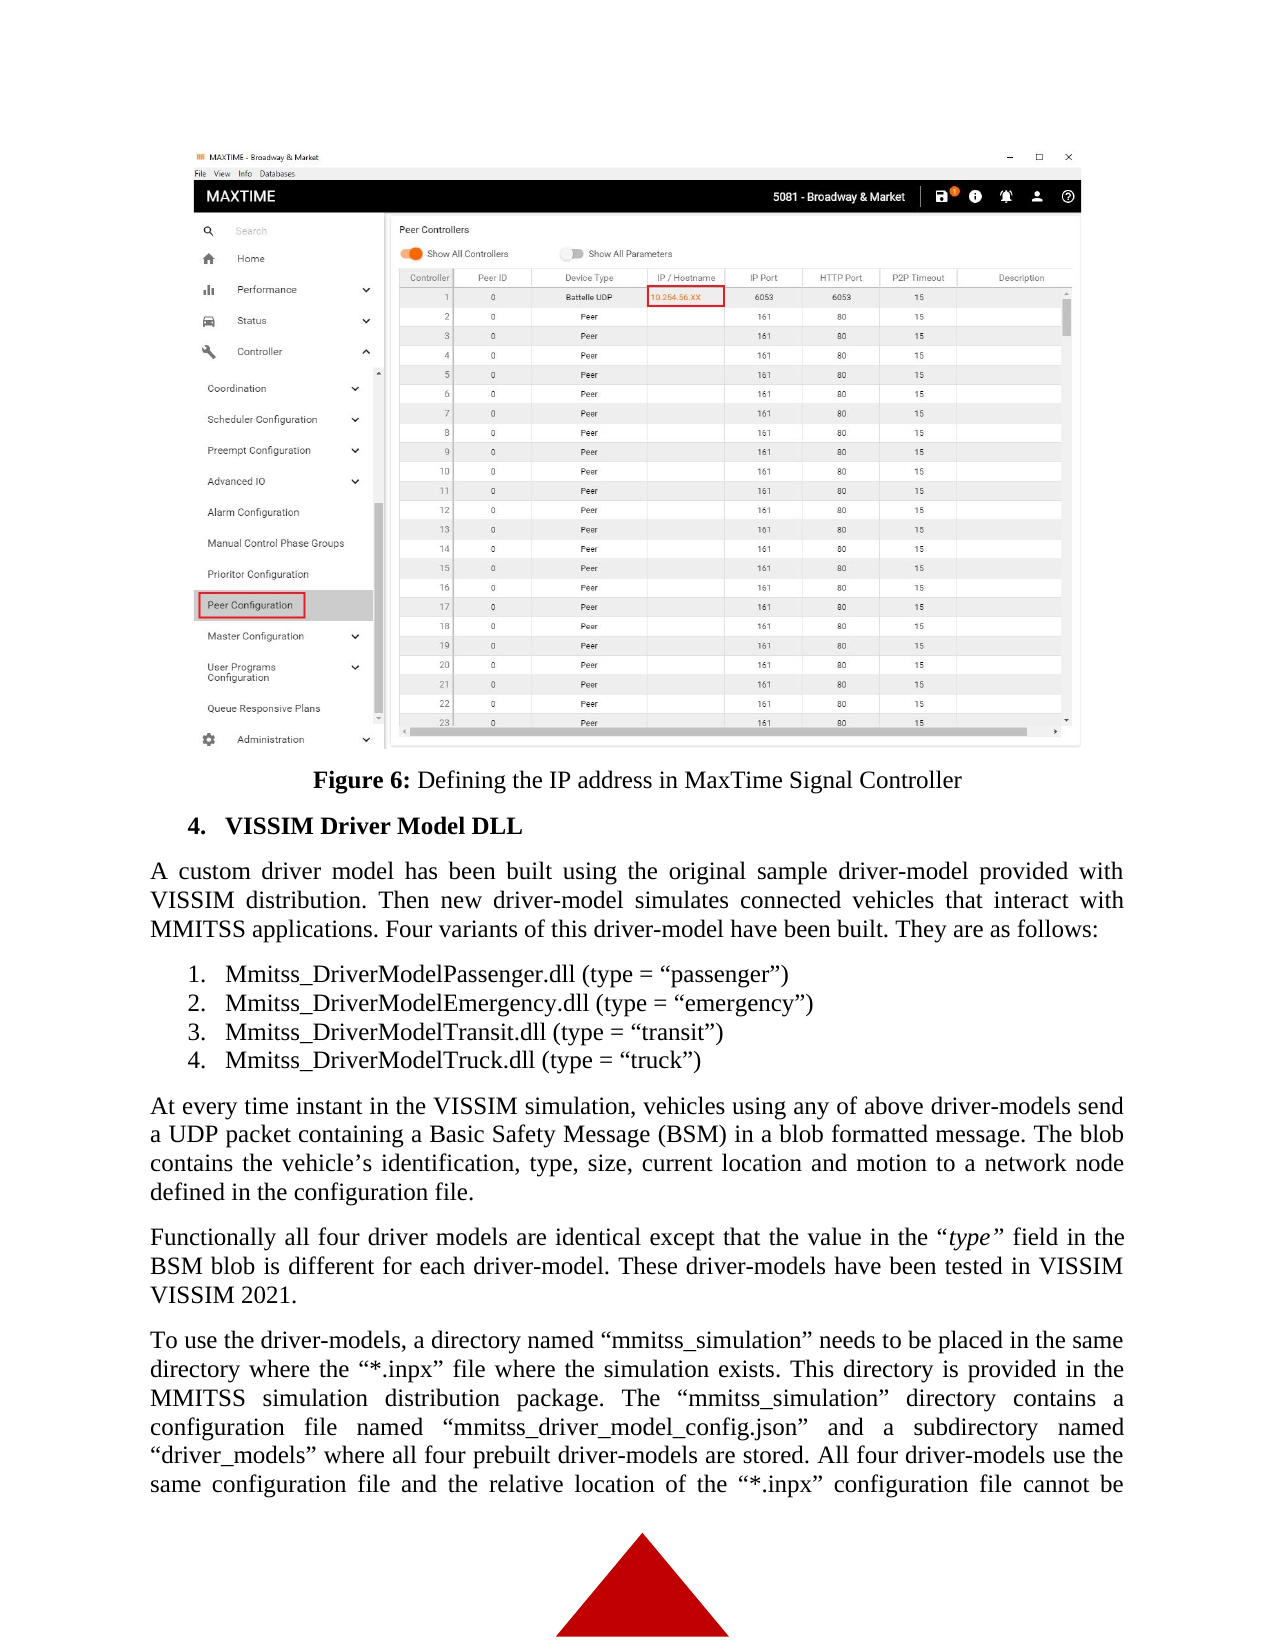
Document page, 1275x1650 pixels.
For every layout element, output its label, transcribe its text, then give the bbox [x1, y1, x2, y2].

text A custom driver model has been built using the original sample driver-model provided with VISSIM distribution. Then new driver-model simulates connected vehicles that interact with MMITSS applications. Four variants of this driver-model have been built. They are as follows: [150, 856, 1125, 942]
text Functionally all four driver models are identical except that the value in the “type” field in the BSM blob is different for each driver-model. These driver-models have been tested in VISSIM VISSIM 2021. [150, 1222, 1125, 1309]
list Mmitss_DriverModelTruck.dll (type = “truck”) [187, 1045, 1125, 1074]
list Mmitss_DriverModelTransit.dll (type = “transit”) [187, 1017, 1125, 1045]
text To use the driver-models, a directory named “mmitss_simulation” needs to be placed in the same directory where the “*.inpx” file where the simulation exists. This directory is provided in the MMITSS simulation distribution package. The “mmitss_simulation” directory contains a configuration file named “mmitss_driver_model_config.json” and a subdirectory named “driver_models” where all four prebuilt driver-models are stored. All four driver-models use the same configuration file and the relative location of the “*.inpx” configuration file cannot be [150, 1325, 1125, 1498]
list Mmitss_DriverModelPassenger.dll (type = “passenger”) [187, 959, 1125, 988]
text Figure 6: Defining the IP address in MaxTime Signal Controller [150, 765, 1125, 794]
picture [193, 150, 1082, 749]
list Mmitss_DriverModelEmergency.dll (type = “emergency”) [187, 988, 1125, 1017]
subtitle VISSIM Driver Model DLL [187, 811, 1125, 839]
text At every time instant in the VISSIM simulation, vehicles using any of above driver-models send a UDP packet containing a Basic Safety Message (BSM) in a blob formatted message. The blob contains the vehicle’s identification, type, size, current location and motion to a network node defined in the configuration file. [150, 1091, 1125, 1206]
